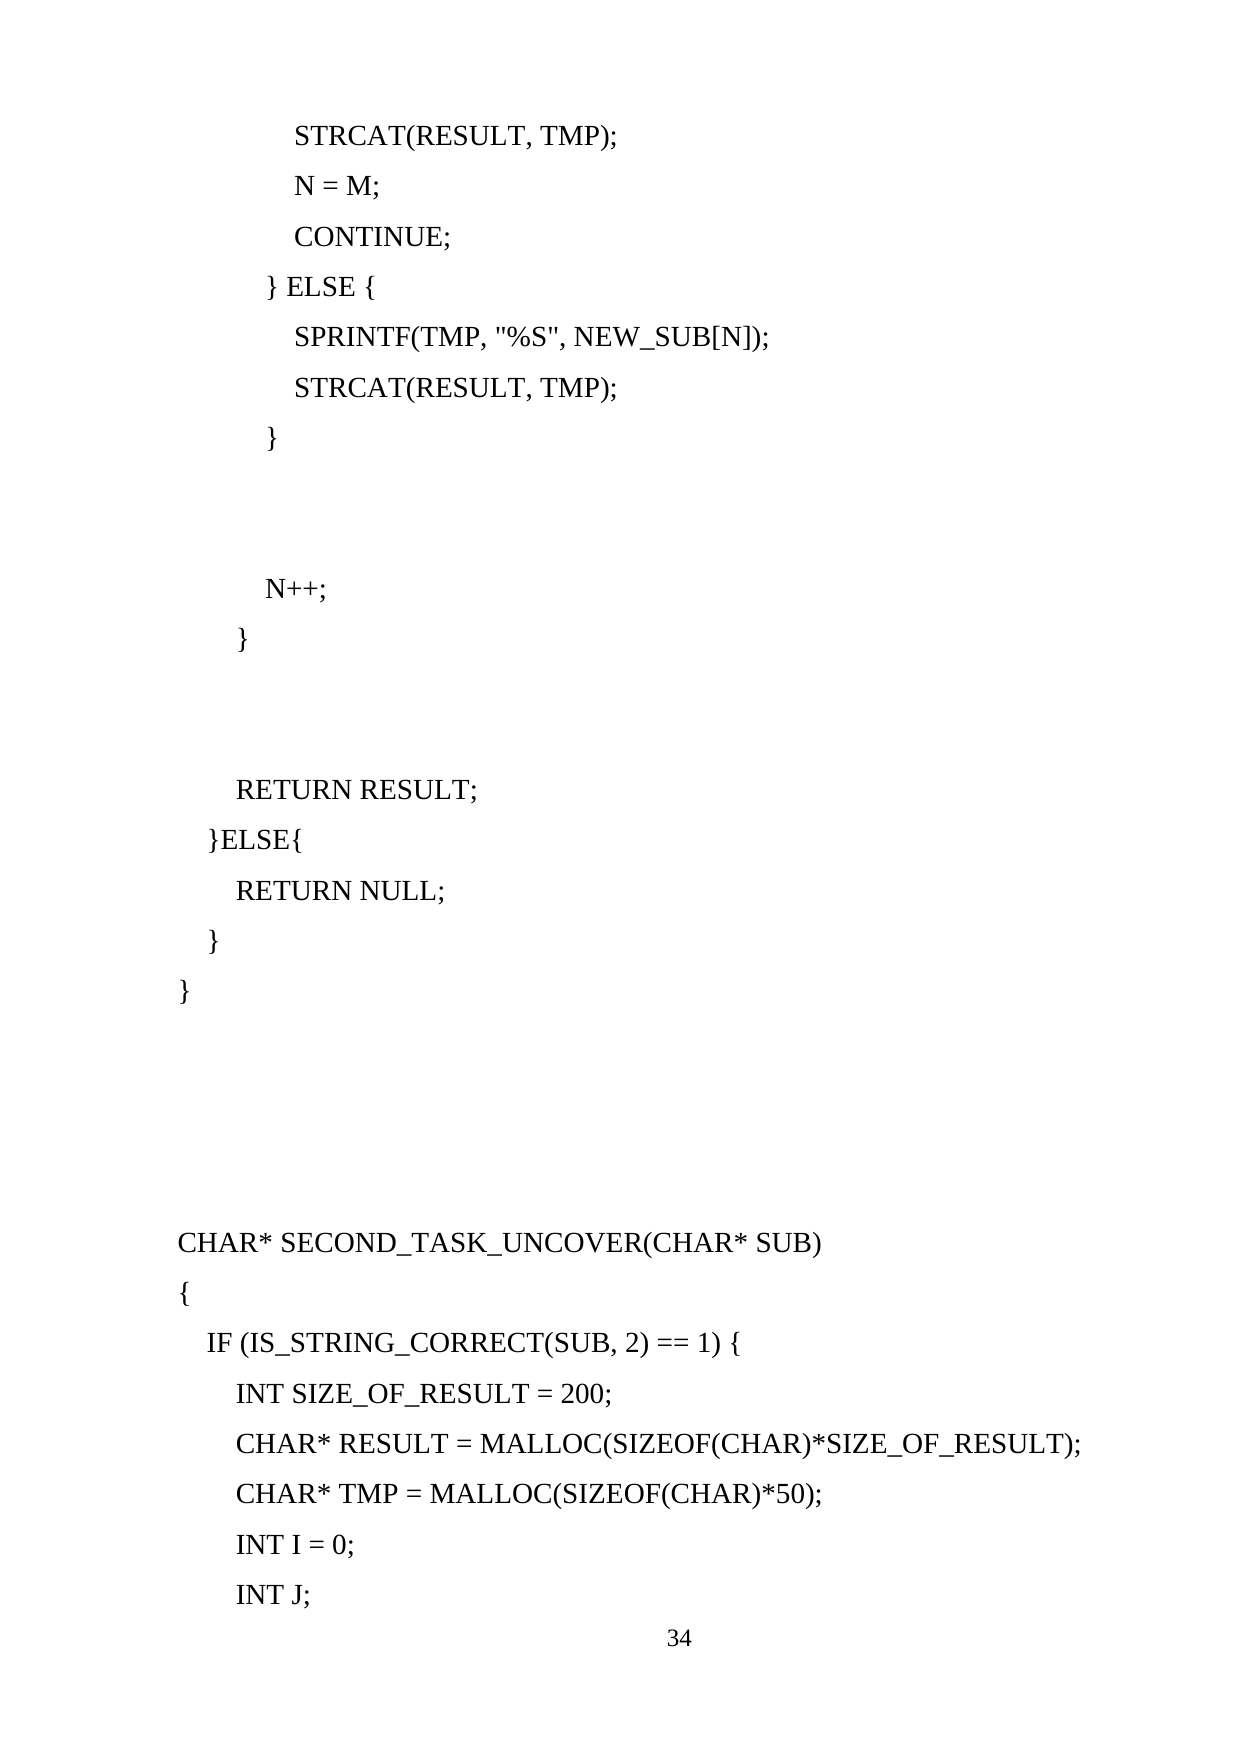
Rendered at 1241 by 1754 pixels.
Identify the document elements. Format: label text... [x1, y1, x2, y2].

text } [177, 420, 1181, 453]
text }else{ [177, 822, 1181, 856]
text return result; [177, 772, 1181, 806]
text } else { [177, 269, 1181, 303]
text } [177, 621, 1181, 655]
text sprintf(tmp, "%s", new_sub[n]); [177, 319, 1181, 353]
text if (is_string_correct(sub, 2) == 1) { [177, 1326, 1181, 1359]
text strcat(result, tmp); [177, 118, 1181, 152]
text n = m; [177, 168, 1181, 202]
text } [177, 973, 1181, 1007]
text int j; [177, 1577, 1181, 1611]
text int size_of_result = 200; [177, 1376, 1181, 1409]
text char* tmp = malloc(sizeof(char)*50); [177, 1477, 1181, 1510]
text strcat(result, tmp); [177, 370, 1181, 403]
text n++; [177, 571, 1181, 604]
text int i = 0; [177, 1527, 1181, 1560]
text char* second_task_uncover(char* sub) [177, 1225, 1181, 1258]
text return NULL; [177, 873, 1181, 906]
text { [177, 1275, 1181, 1309]
text } [177, 923, 1181, 957]
text continue; [177, 219, 1181, 252]
text char* result = malloc(sizeof(char)*size_of_result); [177, 1426, 1181, 1460]
